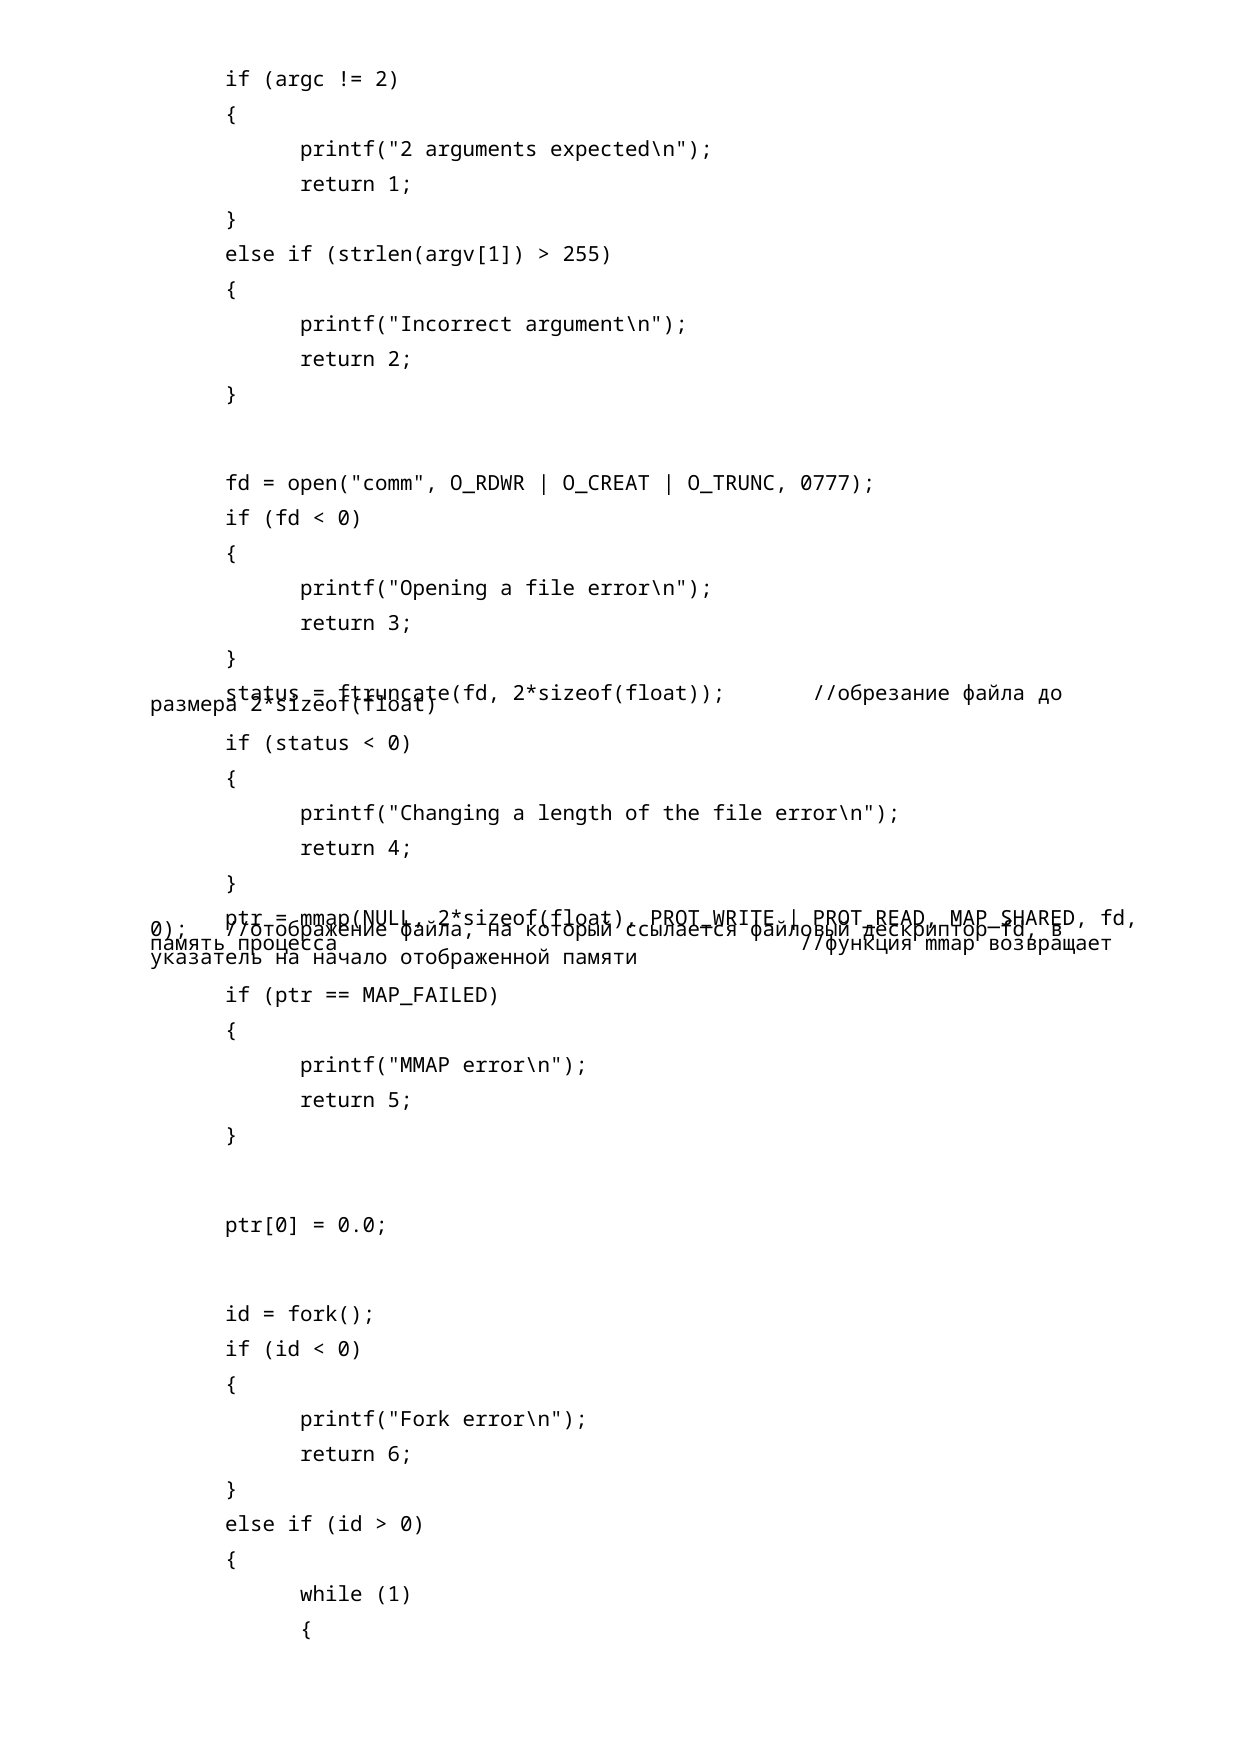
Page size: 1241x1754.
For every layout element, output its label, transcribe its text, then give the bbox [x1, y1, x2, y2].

text if (argc != 2) [268, 75, 309, 89]
text printf("Changing a length of the file error\n"); [497, 809, 584, 823]
text printf("Incorrect argument\n"); [668, 320, 1147, 334]
text } [231, 1485, 1147, 1499]
text ptr = mmap(NULL, 2*sizeof(float), PROT_WRITE | PROT_READ, MAP_SHARED, fd, 0); //отображение файла, на который ссылается файловый дескриптор fd, в память процесса //функция mmap возвращает указатель на начало отображенной памяти [150, 914, 1147, 971]
text return 2; [150, 355, 1147, 369]
text printf("Fork error\n"); [303, 1415, 382, 1429]
text fd = open("comm", O_RDWR | O_CREAT | O_TRUNC, 0777); [150, 479, 302, 493]
text if (status < 0) [150, 739, 269, 753]
text else if (id > 0) [331, 1520, 418, 1534]
text else if (id > 0) [150, 1520, 332, 1534]
text if (argc != 2) [393, 75, 1147, 89]
text { [231, 110, 1147, 124]
text } [150, 1485, 232, 1499]
text return 3; [150, 619, 1147, 633]
text printf("Incorrect argument\n"); [303, 320, 382, 334]
text else if (strlen(argv[1]) > 255) [606, 250, 1147, 264]
text printf("Changing a length of the file error\n"); [303, 809, 382, 823]
text id = fork(); [150, 1310, 344, 1324]
text { [231, 1380, 1147, 1394]
text ptr[0] = 0.0; [294, 1221, 1147, 1235]
text if (status < 0) [406, 739, 1147, 753]
text return 1; [150, 180, 1147, 194]
text { [150, 1625, 307, 1639]
text { [231, 549, 1147, 563]
text while (1) [381, 1590, 406, 1604]
text { [231, 774, 1147, 788]
text { [150, 285, 232, 299]
text } [150, 215, 232, 229]
text } [231, 654, 1147, 668]
text printf("2 arguments expected\n"); [150, 145, 302, 159]
text fd = open("comm", O_RDWR | O_CREAT | O_TRUNC, 0777); [544, 479, 667, 493]
text { [231, 285, 1147, 299]
text return 6; [150, 1450, 1147, 1464]
text if (fd < 0) [356, 514, 1147, 528]
text else if (strlen(argv[1]) > 255) [331, 250, 419, 264]
text } [150, 390, 232, 404]
text printf("Changing a length of the file error\n"); [881, 809, 1147, 823]
text { [150, 1026, 1147, 1041]
text { [150, 1555, 232, 1569]
text fd = open("comm", O_RDWR | O_CREAT | O_TRUNC, 0777); [669, 479, 856, 493]
text if (argc != 2) [150, 75, 269, 89]
text } [231, 390, 1147, 404]
text { [306, 1625, 1147, 1639]
text printf("Opening a file error\n"); [485, 584, 693, 598]
text printf("Opening a file error\n"); [150, 584, 302, 598]
text } [231, 215, 1147, 229]
text printf("Incorrect argument\n"); [381, 320, 559, 334]
text printf("Opening a file error\n"); [415, 584, 484, 598]
text if (id < 0) [356, 1345, 1147, 1359]
text else if (id > 0) [418, 1520, 1147, 1534]
text if (status < 0) [268, 739, 406, 753]
text printf("Fork error\n"); [381, 1415, 568, 1429]
text } [231, 879, 1147, 893]
text status = ftruncate(fd, 2*sizeof(float)); //обрезание файла до размера 2*sizeof(float) [150, 689, 1147, 718]
text } [150, 879, 232, 893]
text printf("Fork error\n"); [568, 1415, 1147, 1429]
text printf("2 arguments expected\n"); [460, 145, 577, 159]
text printf("2 arguments expected\n"); [693, 145, 1147, 159]
text if (id < 0) [268, 1345, 356, 1359]
text { [150, 110, 232, 124]
text { [150, 549, 232, 563]
text printf("Incorrect argument\n"); [150, 320, 302, 334]
text printf("2 arguments expected\n"); [381, 145, 459, 159]
text printf("Changing a length of the file error\n"); [585, 809, 881, 823]
text return 4; [150, 844, 1147, 858]
text return 5; [150, 1096, 1147, 1111]
text printf("Opening a file error\n"); [303, 584, 382, 598]
text else if (strlen(argv[1]) > 255) [518, 250, 606, 264]
text ptr[0] = 0.0; [269, 1221, 293, 1235]
text } [150, 654, 232, 668]
text while (1) [150, 1590, 382, 1604]
text printf("Changing a length of the file error\n"); [150, 809, 302, 823]
text fd = open("comm", O_RDWR | O_CREAT | O_TRUNC, 0777); [856, 479, 1147, 493]
text printf("Incorrect argument\n"); [560, 320, 668, 334]
text printf("Fork error\n"); [150, 1415, 302, 1429]
text ptr[0] = 0.0; [228, 1221, 267, 1235]
text { [150, 1380, 232, 1394]
text printf("MMAP error\n"); [303, 1061, 1147, 1076]
text else if (strlen(argv[1]) > 255) [150, 250, 332, 264]
text if (ptr == MAP_FAILED) [150, 991, 277, 1006]
text printf("Changing a length of the file error\n"); [381, 809, 459, 823]
text if (fd < 0) [268, 514, 356, 528]
text fd = open("comm", O_RDWR | O_CREAT | O_TRUNC, 0777); [343, 479, 542, 493]
text { [231, 1555, 1147, 1569]
text printf("2 arguments expected\n"); [578, 145, 693, 159]
text printf("2 arguments expected\n"); [303, 145, 382, 159]
text if (ptr == MAP_FAILED) [278, 991, 1147, 1006]
text if (argc != 2) [310, 75, 393, 89]
text if (id < 0) [150, 1345, 269, 1359]
text } [150, 1131, 1147, 1146]
text { [150, 774, 232, 788]
text [150, 1061, 302, 1076]
text ptr[0] = 0.0; [150, 1221, 227, 1235]
text id = fork(); [356, 1310, 1147, 1324]
text printf("Opening a file error\n"); [693, 584, 1147, 598]
text if (fd < 0) [150, 514, 269, 528]
text while (1) [406, 1590, 1147, 1604]
